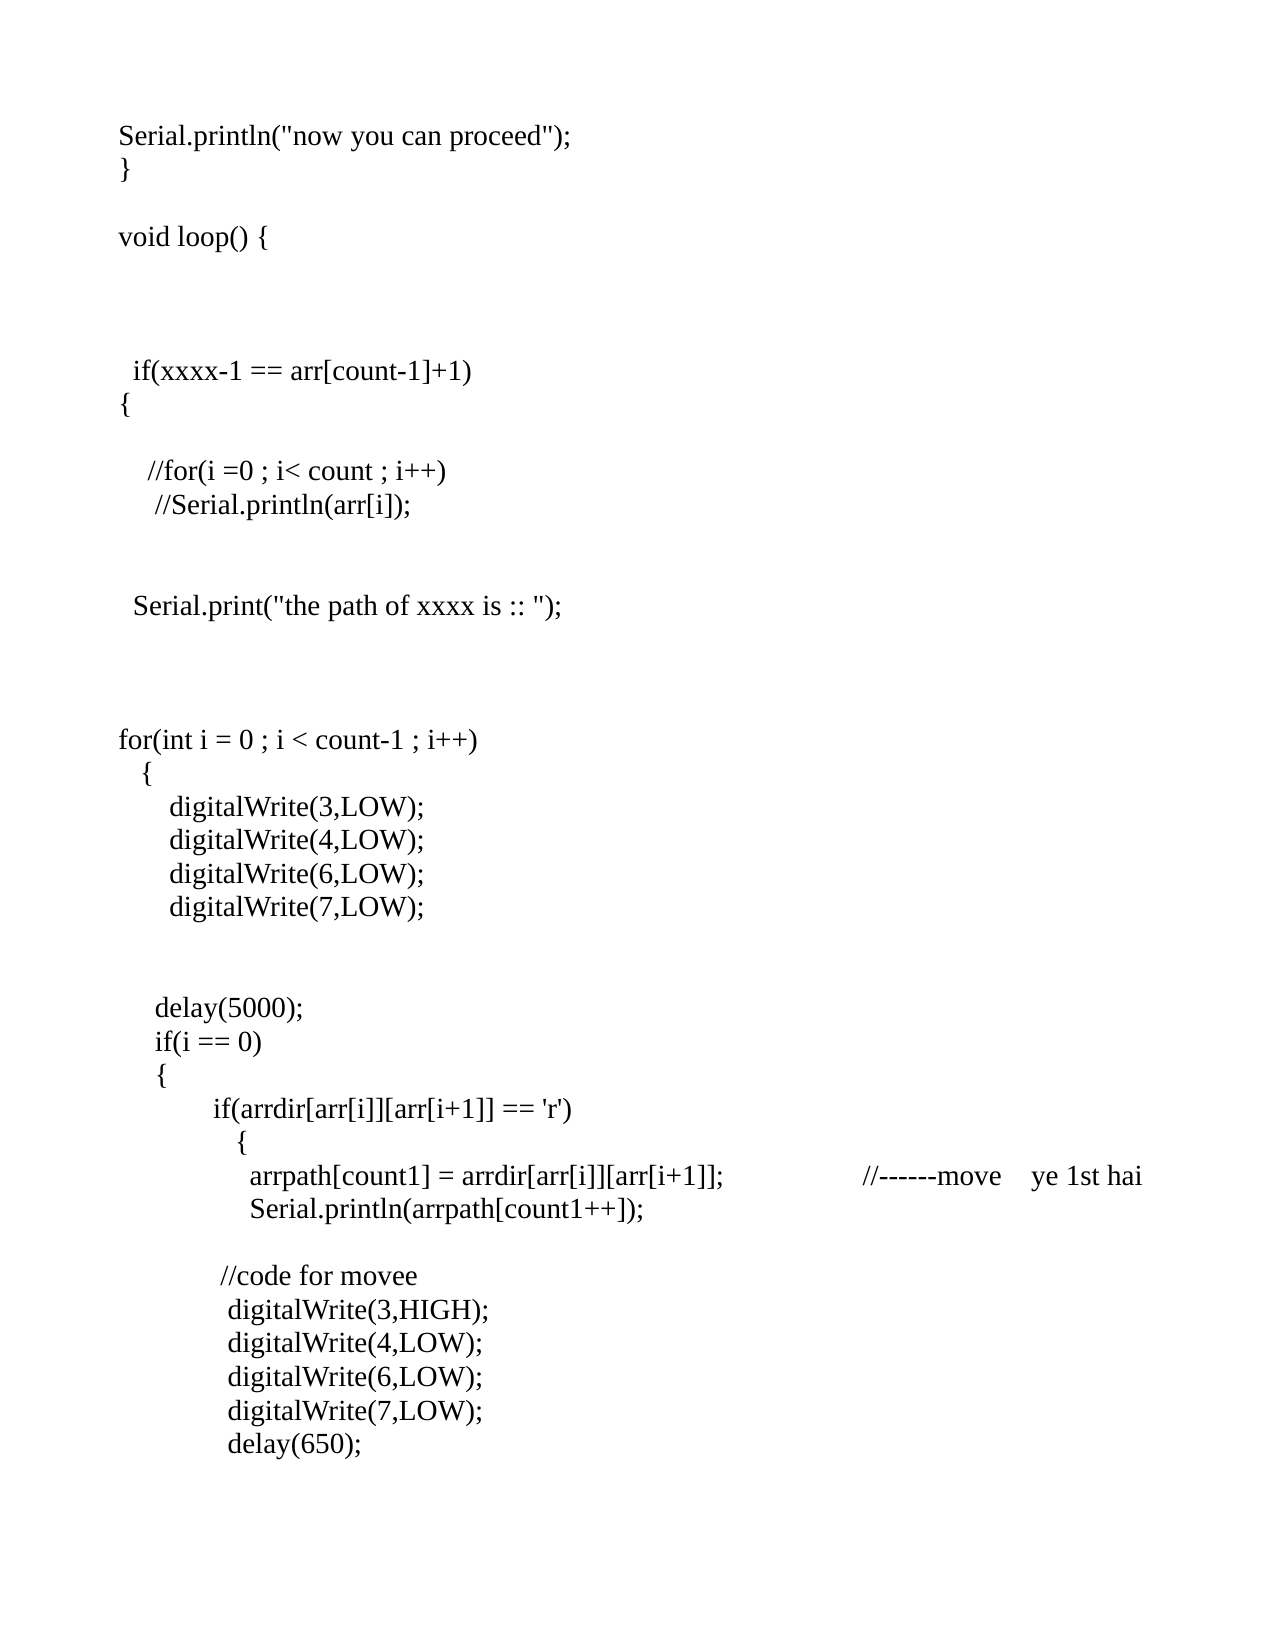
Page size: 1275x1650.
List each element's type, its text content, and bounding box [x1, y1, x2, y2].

text digitalWrite(7,LOW); [118, 889, 1157, 923]
text digitalWrite(4,LOW); [118, 1326, 1157, 1359]
text { [118, 755, 1157, 789]
text delay(5000); [118, 990, 1157, 1024]
text if(arrdir[arr[i]][arr[i+1]] == 'r') [118, 1091, 1157, 1124]
text //for(i =0 ; i< count ; i++) [118, 453, 1157, 487]
text Serial.println("now you can proceed"); [118, 118, 1157, 152]
text //Serial.println(arr[i]); [118, 487, 1157, 521]
text digitalWrite(3,HIGH); [118, 1292, 1157, 1326]
text Serial.print("the path of xxxx is :: "); [118, 588, 1157, 621]
text arrpath[count1] = arrdir[arr[i]][arr[i+1]]; //------move ye 1st hai [118, 1158, 1157, 1191]
text for(int i = 0 ; i < count-1 ; i++) [118, 722, 1157, 755]
text digitalWrite(7,LOW); [118, 1393, 1157, 1426]
text { [118, 1124, 1157, 1158]
text void loop() { [118, 219, 1157, 252]
text digitalWrite(3,LOW); [118, 789, 1157, 822]
text if(i == 0) [118, 1024, 1157, 1057]
text Serial.println(arrpath[count1++]); [118, 1191, 1157, 1225]
text } [118, 152, 1157, 185]
text digitalWrite(6,LOW); [118, 1359, 1157, 1393]
text delay(650); [118, 1426, 1157, 1460]
text { [118, 386, 1157, 420]
text if(xxxx-1 == arr[count-1]+1) [118, 353, 1157, 386]
text { [118, 1057, 1157, 1091]
text digitalWrite(4,LOW); [118, 822, 1157, 856]
text //code for movee [118, 1258, 1157, 1292]
text digitalWrite(6,LOW); [118, 856, 1157, 889]
